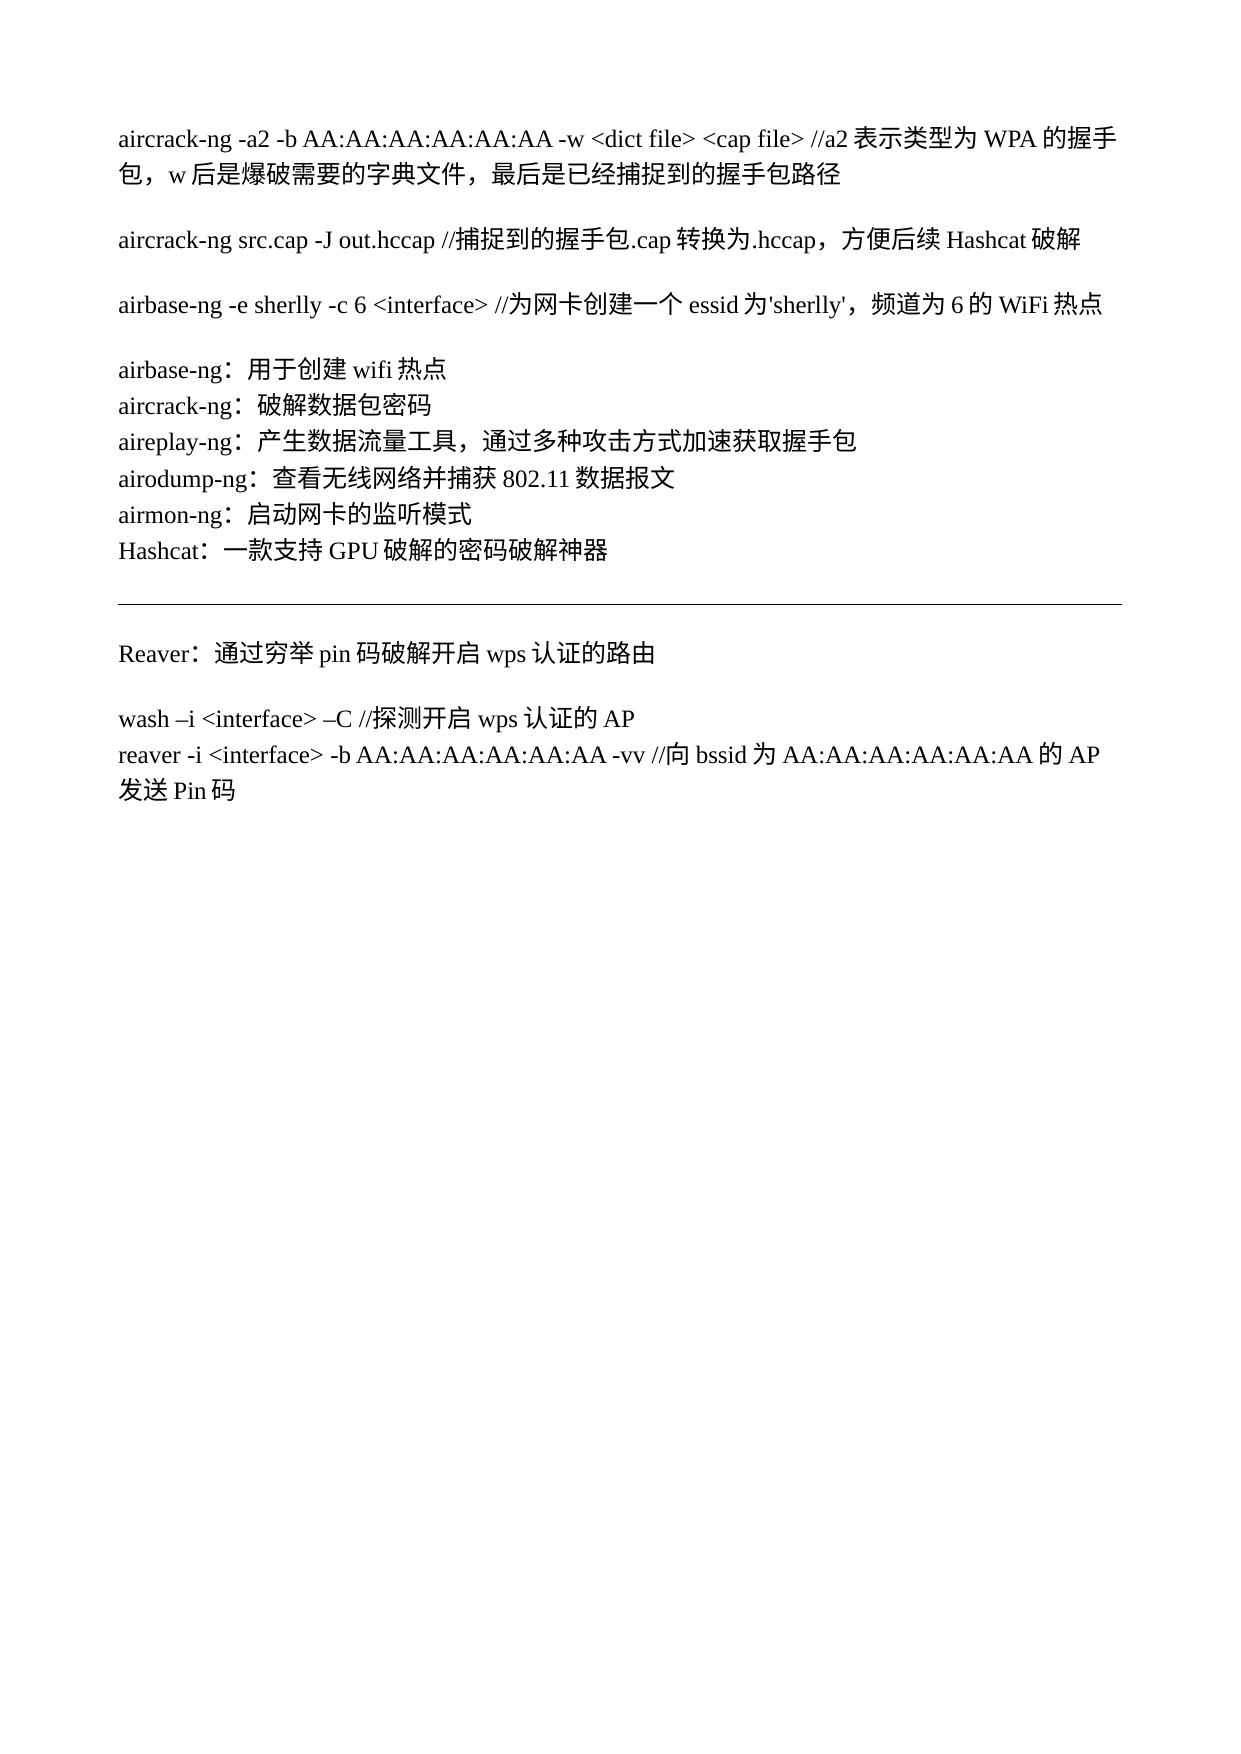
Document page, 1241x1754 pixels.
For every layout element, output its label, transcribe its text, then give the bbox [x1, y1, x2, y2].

text aircrack-ng -a2 -b AA:AA:AA:AA:AA:AA -w <dict file> <cap file> //a2表示类型为WPA的握手包，w后是爆破需要的字典文件，最后是已经捕捉到的握手包路径 [118, 118, 1122, 191]
text aireplay-ng：产生数据流量工具，通过多种攻击方式加速获取握手包 [118, 422, 1122, 458]
text airmon-ng：启动网卡的监听模式 [118, 494, 1122, 531]
text Hashcat：一款支持GPU破解的密码破解神器 [118, 531, 1122, 567]
text airbase-ng -e sherlly -c 6 <interface> //为网卡创建一个essid为'sherlly'，频道为6的WiFi热点 [118, 284, 1122, 321]
text Reaver：通过穷举pin码破解开启wps认证的路由 [118, 633, 1122, 669]
text reaver -i <interface> -b AA:AA:AA:AA:AA:AA -vv //向bssid为AA:AA:AA:AA:AA:AA的AP发送Pin码 [118, 734, 1122, 807]
text aircrack-ng src.cap -J out.hccap //捕捉到的握手包.cap转换为.hccap，方便后续Hashcat破解 [118, 219, 1122, 256]
text airbase-ng：用于创建wifi热点 [118, 349, 1122, 386]
text aircrack-ng：破解数据包密码 [118, 386, 1122, 422]
text wash –i <interface> –C //探测开启wps认证的AP [118, 698, 1122, 734]
text airodump-ng：查看无线网络并捕获802.11数据报文 [118, 458, 1122, 494]
